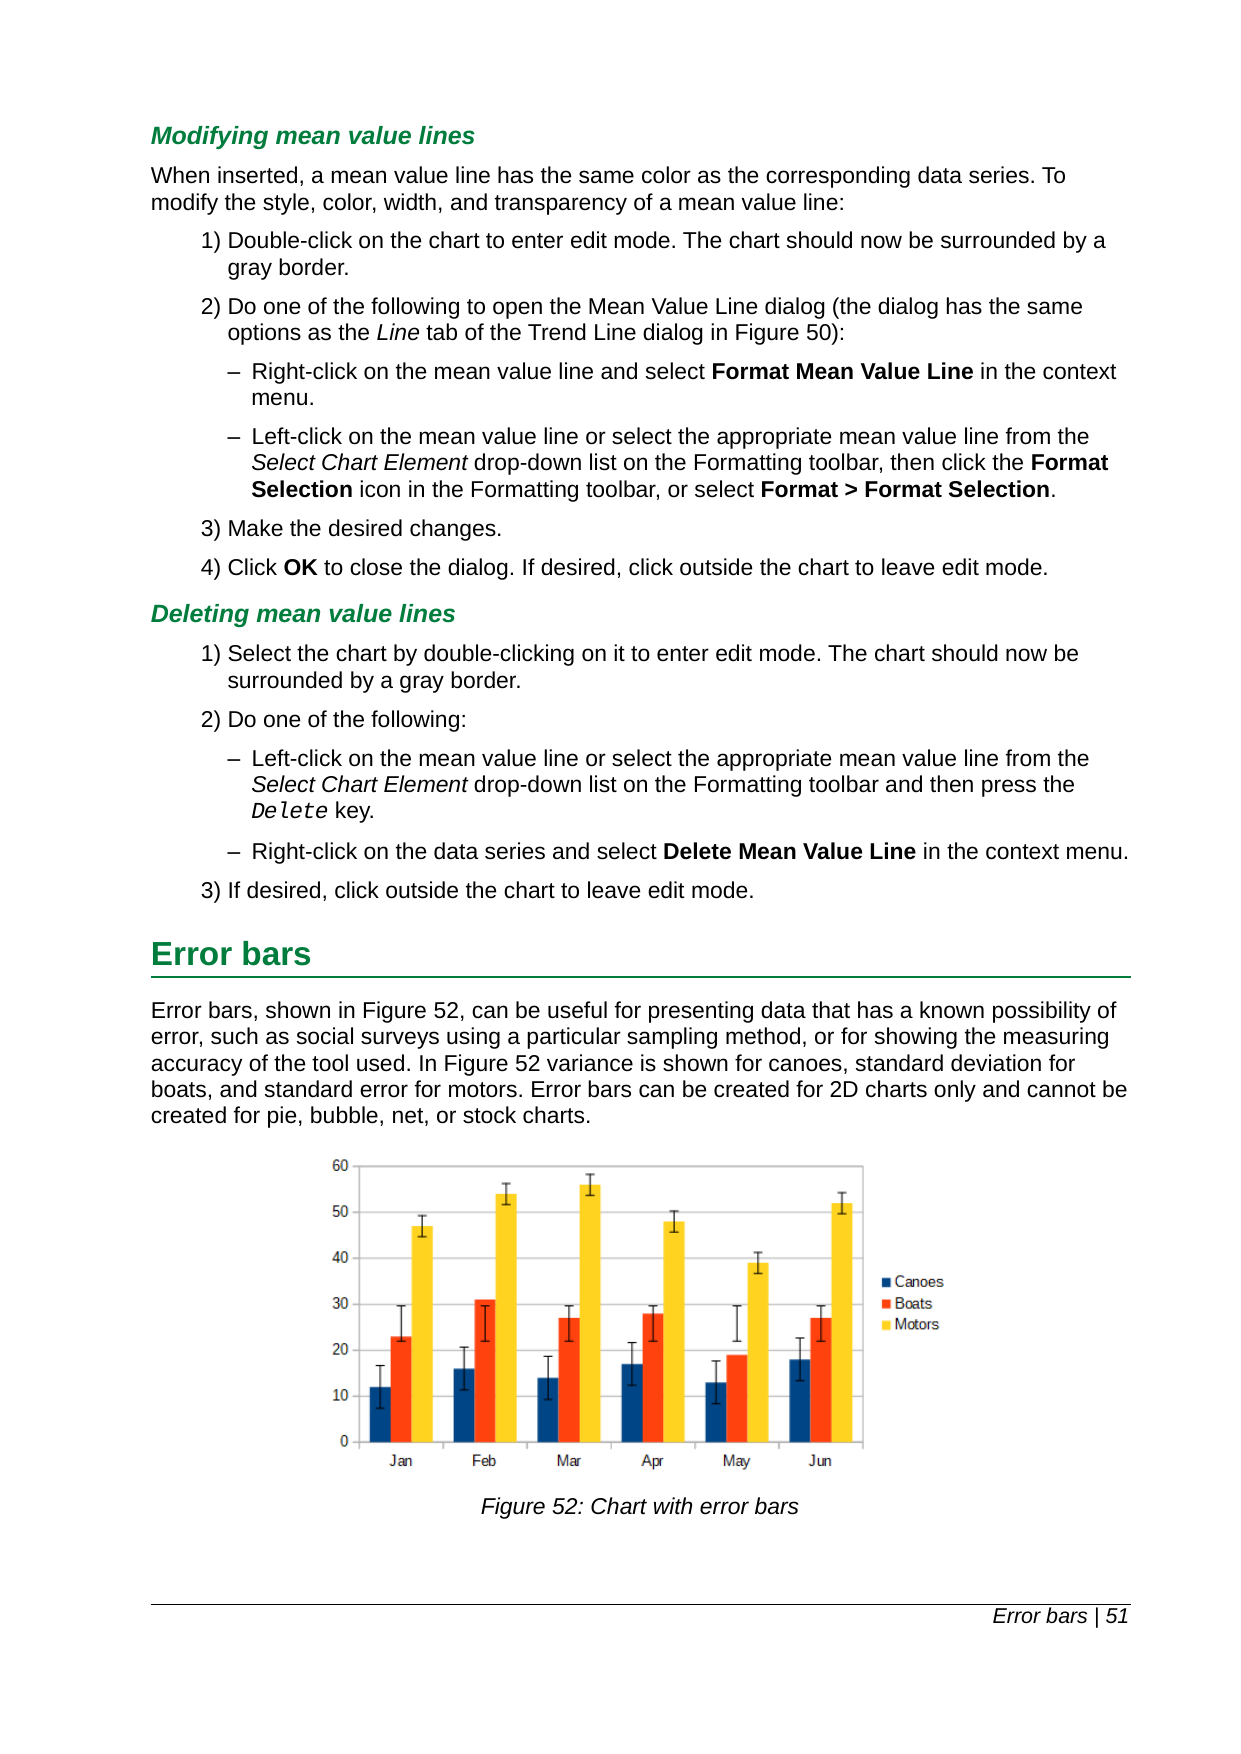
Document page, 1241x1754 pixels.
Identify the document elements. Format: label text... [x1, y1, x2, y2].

subtitle Modifying mean value lines [151, 121, 1131, 150]
list Do one of the following to open the Mean Value Line dialog (the dialog has the same options as the Line tab of the Trend Line dialog in Figure 50): [227, 293, 1131, 345]
subtitle Deleting mean value lines [151, 599, 1131, 628]
list Make the desired changes. [227, 514, 1131, 541]
list Right-click on the mean value line and select Format Mean Value Line in the context menu. [227, 358, 1131, 411]
list Double-click on the chart to enter edit mode. The chart should now be surrounded by a gray border. [227, 227, 1131, 280]
list Left-click on the mean value line or select the appropriate mean value line from the Select Chart Element drop-down list on the Formatting toolbar, then click the Format Selection icon in the Formatting toolbar, or select Format > Format Selection. [227, 423, 1131, 502]
list Do one of the following: [227, 706, 1131, 732]
text Figure 52: Chart with error bars [323, 1493, 959, 1519]
subtitle Error bars [151, 934, 1131, 976]
text Error bars, shown in Figure 52, can be useful for presenting data that has a known possibility of error, such as social surveys using a particular sampling method, or for showing the measuring accuracy of the tool used. In Figure 52 variance is shown for canoes, standard deviation for boats, and standard error for motors. Error bars can be created for 2D charts only and cannot be created for pie, bubble, net, or stock charts. [151, 997, 1131, 1128]
list Left-click on the mean value line or select the appropriate mean value line from the Select Chart Element drop-down list on the Formatting toolbar and then press the Delete key. [227, 744, 1131, 826]
picture [322, 1141, 959, 1481]
list Select the chart by double-clicking on it to enter edit mode. The chart should now be surrounded by a gray border. [227, 640, 1131, 693]
list If desired, click outside the chart to leave edit mode. [227, 877, 1131, 903]
list Click OK to close the dialog. If desired, click outside the chart to leave edit mode. [227, 553, 1131, 580]
list When inserted, a mean value line has the same color as the corresponding data series. To modify the style, color, width, and transparency of a mean value line: [151, 162, 1131, 215]
list Right-click on the data series and select Delete Mean Value Line in the context menu. [227, 838, 1131, 864]
